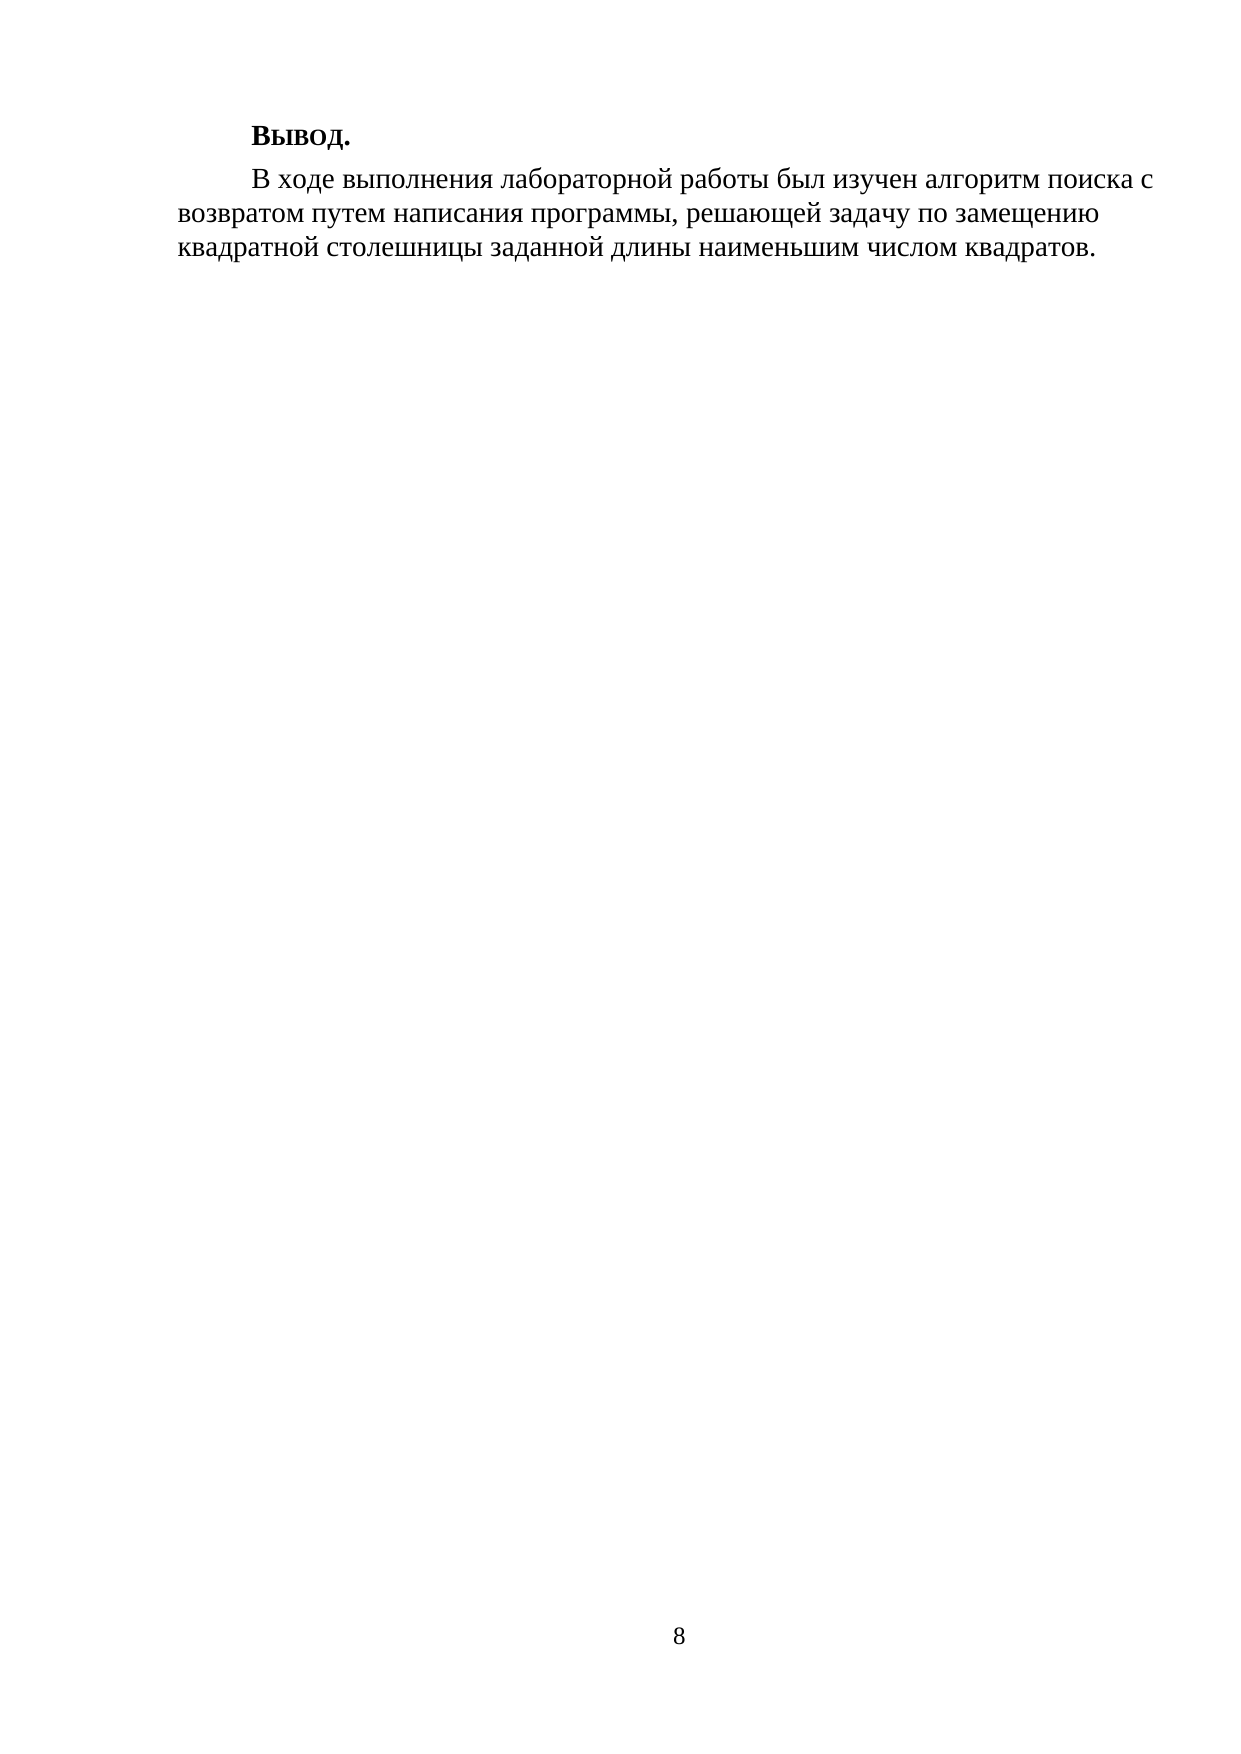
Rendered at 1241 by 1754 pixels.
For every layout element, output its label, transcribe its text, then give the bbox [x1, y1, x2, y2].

text В ходе выполнения лабораторной работы был изучен алгоритм поиска с возвратом путем написания программы, решающей задачу по замещению квадратной столешницы заданной длины наименьшим числом квадратов. [177, 162, 1181, 262]
text Вывод. [177, 118, 1181, 152]
